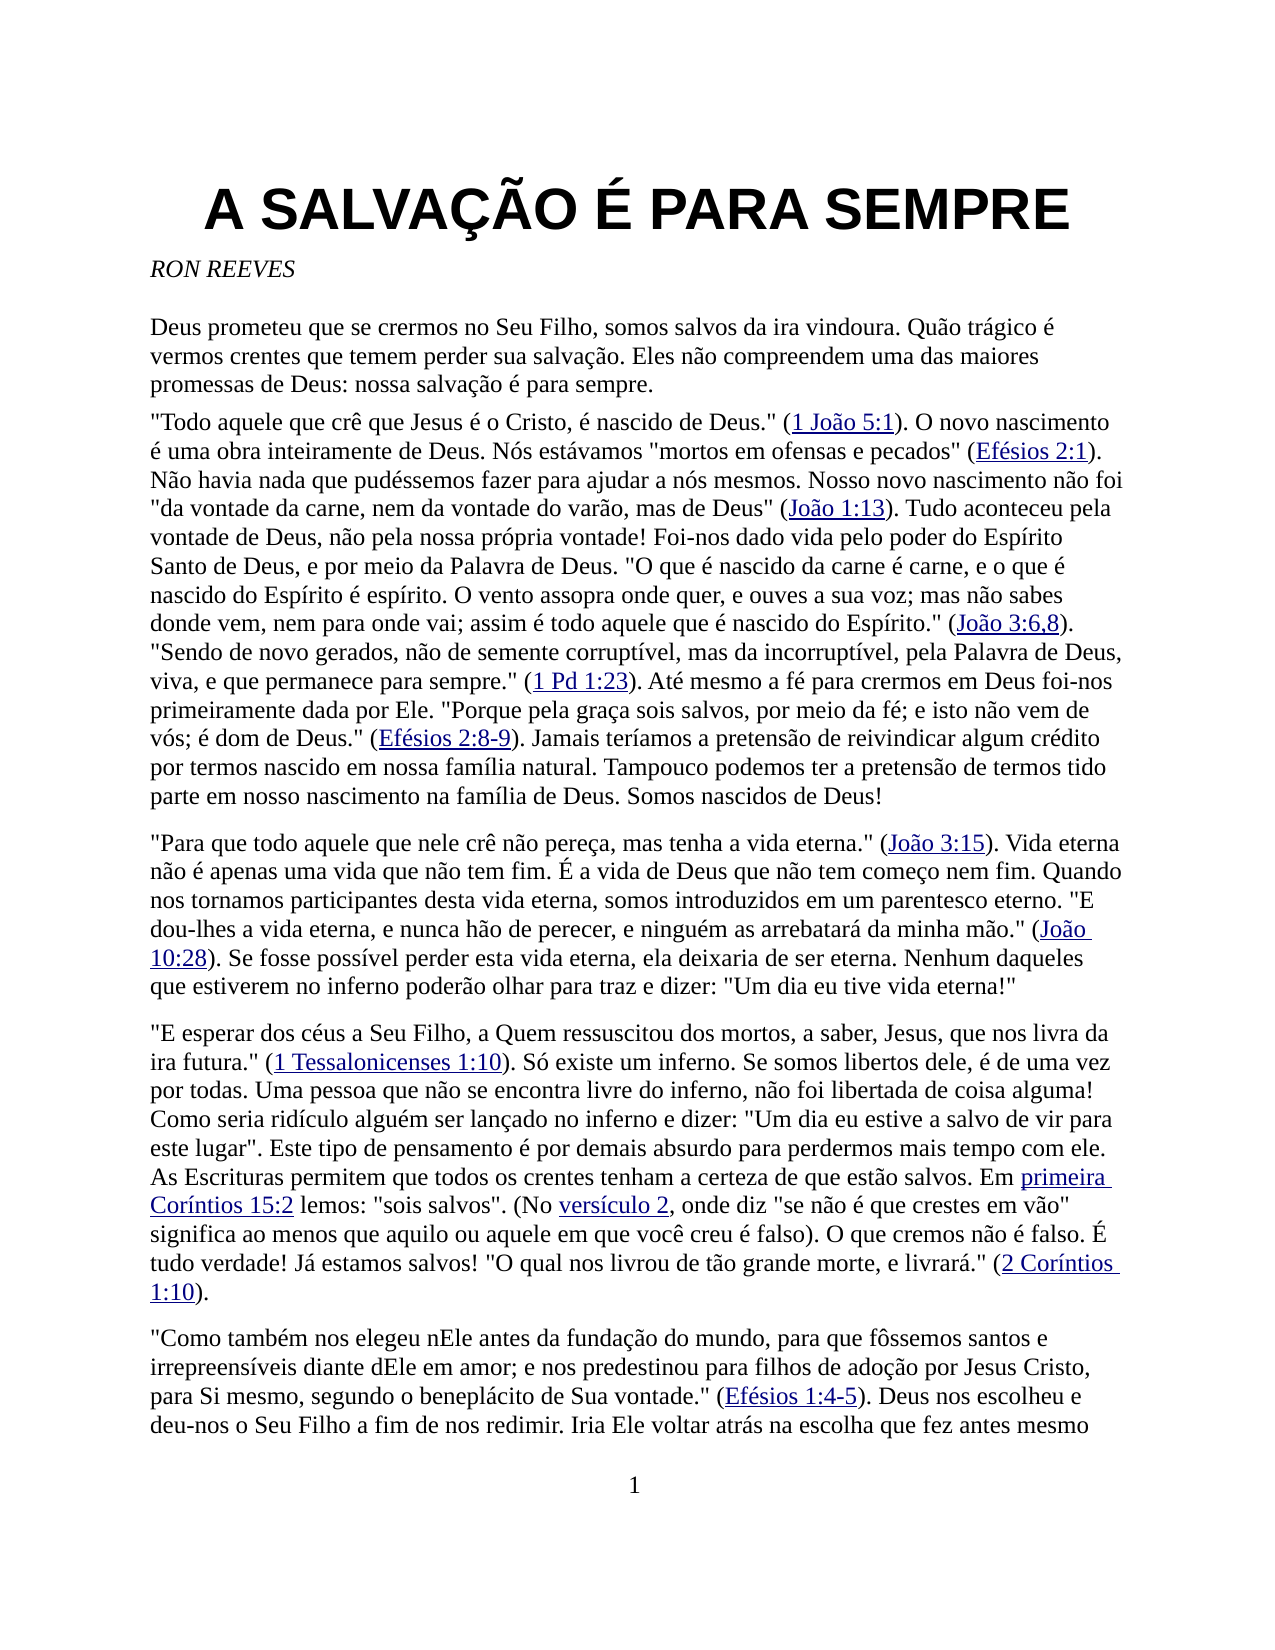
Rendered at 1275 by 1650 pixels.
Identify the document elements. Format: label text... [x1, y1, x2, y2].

text "Todo aquele que crê que Jesus é o Cristo, é nascido de Deus." (1 João 5:1). O novo nascimento é uma obra inteiramente de Deus. Nós estávamos "mortos em ofensas e pecados" (Efésios 2:1). Não havia nada que pudéssemos fazer para ajudar a nós mesmos. Nosso novo nascimento não foi "da vontade da carne, nem da vontade do varão, mas de Deus" (João 1:13). Tudo aconteceu pela vontade de Deus, não pela nossa própria vontade! Foi-nos dado vida pelo poder do Espírito Santo de Deus, e por meio da Palavra de Deus. "O que é nascido da carne é carne, e o que é nascido do Espírito é espírito. O vento assopra onde quer, e ouves a sua voz; mas não sabes donde vem, nem para onde vai; assim é todo aquele que é nascido do Espírito." (João 3:6,8). "Sendo de novo gerados, não de semente corruptível, mas da incorruptível, pela Palavra de Deus, viva, e que permanece para sempre." (1 Pd 1:23). Até mesmo a fé para crermos em Deus foi-nos primeiramente dada por Ele. "Porque pela graça sois salvos, por meio da fé; e isto não vem de vós; é dom de Deus." (Efésios 2:8-9). Jamais teríamos a pretensão de reivindicar algum crédito por termos nascido em nossa família natural. Tampouco podemos ter a pretensão de termos tido parte em nosso nascimento na família de Deus. Somos nascidos de Deus! [150, 407, 1125, 810]
text "Para que todo aquele que nele crê não pereça, mas tenha a vida eterna." (João 3:15). Vida eterna não é apenas uma vida que não tem fim. É a vida de Deus que não tem começo nem fim. Quando nos tornamos participantes desta vida eterna, somos introduzidos em um parentesco eterno. "E dou-lhes a vida eterna, e nunca hão de perecer, e ninguém as arrebatará da minha mão." (João 10:28). Se fosse possível perder esta vida eterna, ela deixaria de ser eterna. Nenhum daqueles que estiverem no inferno poderão olhar para traz e dizer: "Um dia eu tive vida eterna!" [150, 828, 1125, 1000]
text RON REEVES [150, 254, 1125, 283]
text "Como também nos elegeu nEle antes da fundação do mundo, para que fôssemos santos e irrepreensíveis diante dEle em amor; e nos predestinou para filhos de adoção por Jesus Cristo, para Si mesmo, segundo o beneplácito de Sua vontade." (Efésios 1:4-5). Deus nos escolheu e deu-nos o Seu Filho a fim de nos redimir. Iria Ele voltar atrás na escolha que fez antes mesmo [150, 1323, 1125, 1438]
text "E esperar dos céus a Seu Filho, a Quem ressuscitou dos mortos, a saber, Jesus, que nos livra da ira futura." (1 Tessalonicenses 1:10). Só existe um inferno. Se somos libertos dele, é de uma vez por todas. Uma pessoa que não se encontra livre do inferno, não foi libertada de coisa alguma! Como seria ridículo alguém ser lançado no inferno e dizer: "Um dia eu estive a salvo de vir para este lugar". Este tipo de pensamento é por demais absurdo para perdermos mais tempo com ele. As Escrituras permitem que todos os crentes tenham a certeza de que estão salvos. Em primeira Coríntios 15:2 lemos: "sois salvos". (No versículo 2, onde diz "se não é que crestes em vão" significa ao menos que aquilo ou aquele em que você creu é falso). O que cremos não é falso. É tudo verdade! Já estamos salvos! "O qual nos livrou de tão grande morte, e livrará." (2 Coríntios 1:10). [150, 1018, 1125, 1306]
text Deus prometeu que se crermos no Seu Filho, somos salvos da ira vindoura. Quão trágico é vermos crentes que temem perder sua salvação. Eles não compreendem uma das maiores promessas de Deus: nossa salvação é para sempre. [150, 312, 1125, 398]
title A SALVAÇÃO É PARA SEMPRE [150, 175, 1125, 242]
